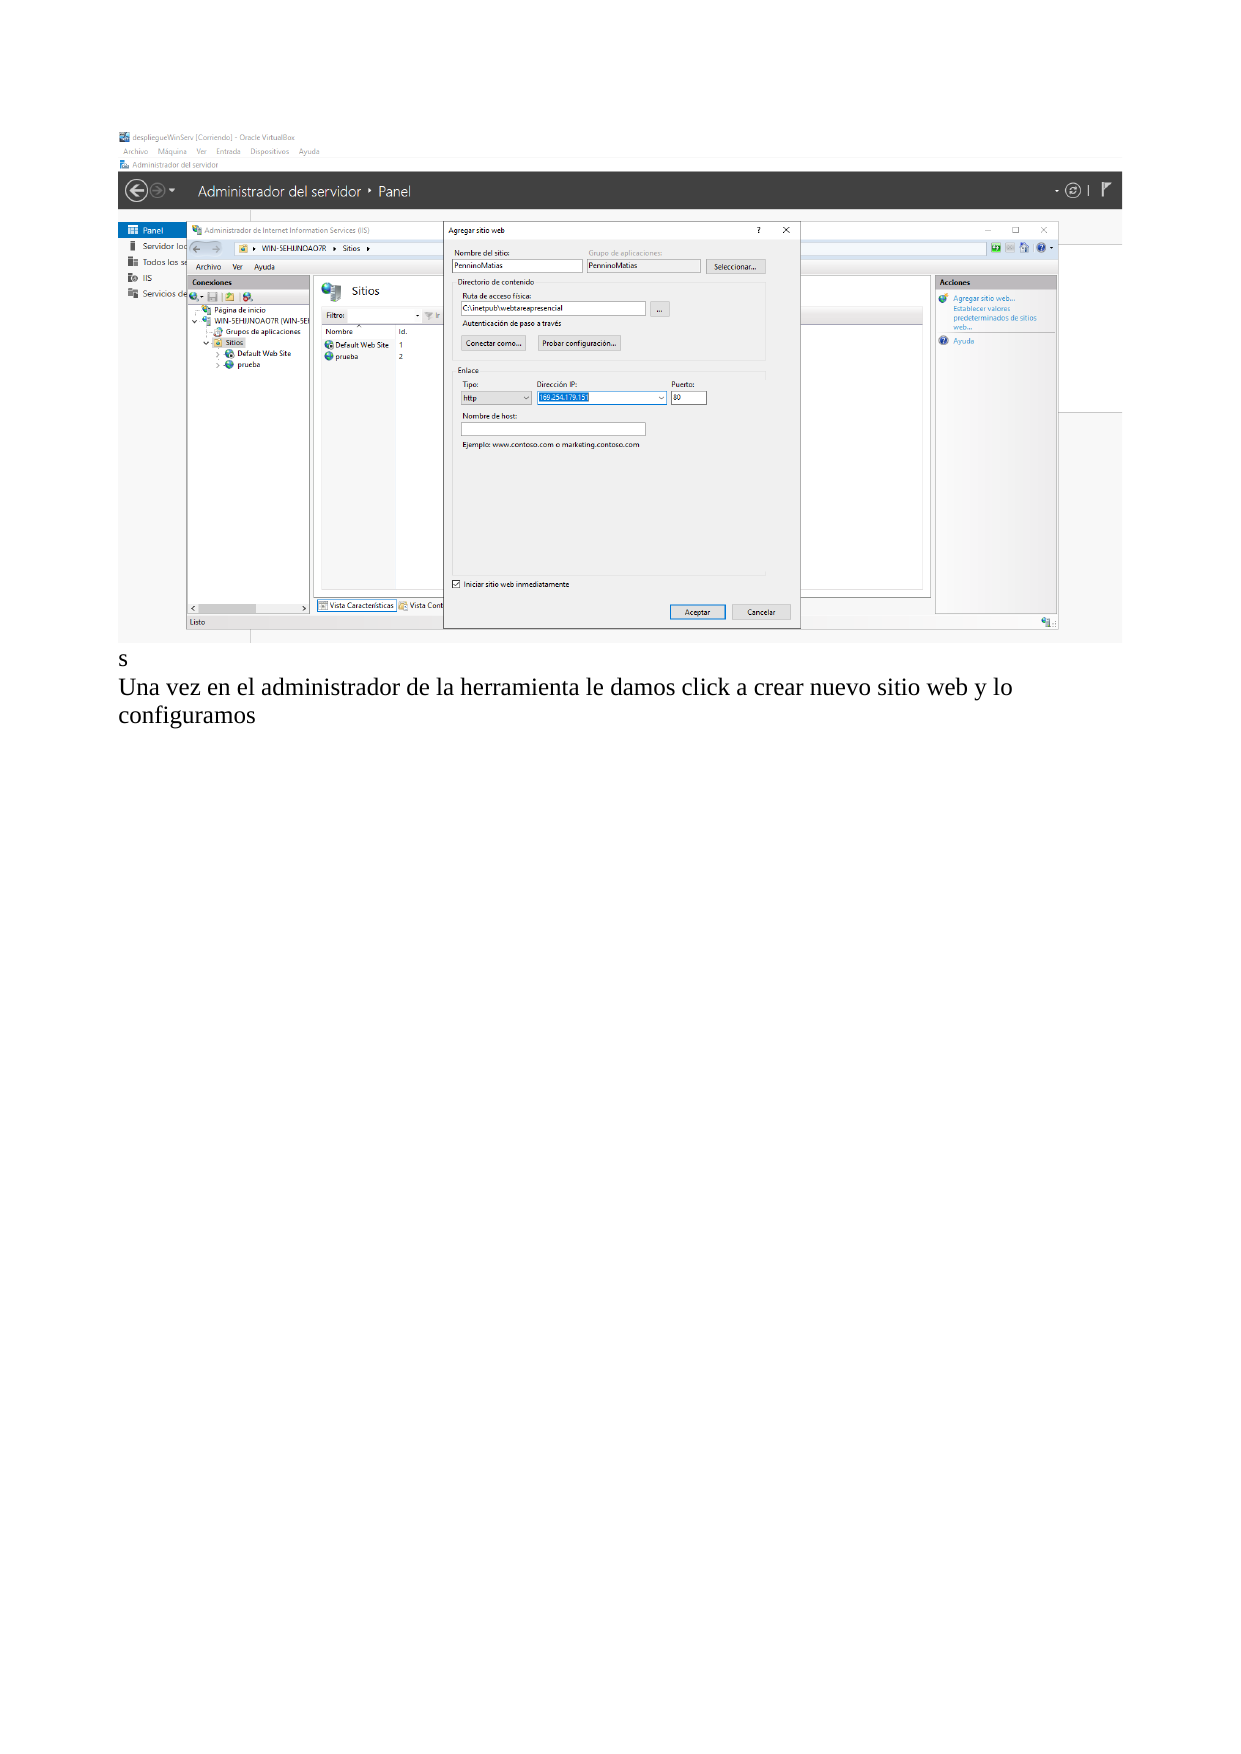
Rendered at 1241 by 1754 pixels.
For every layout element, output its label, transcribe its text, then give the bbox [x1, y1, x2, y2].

text [118, 118, 1122, 131]
text Una vez en el administrador de la herramienta le damos click a crear nuevo sitio web y lo configuramos [118, 672, 1122, 729]
text s [118, 643, 1122, 672]
picture [118, 131, 1123, 643]
